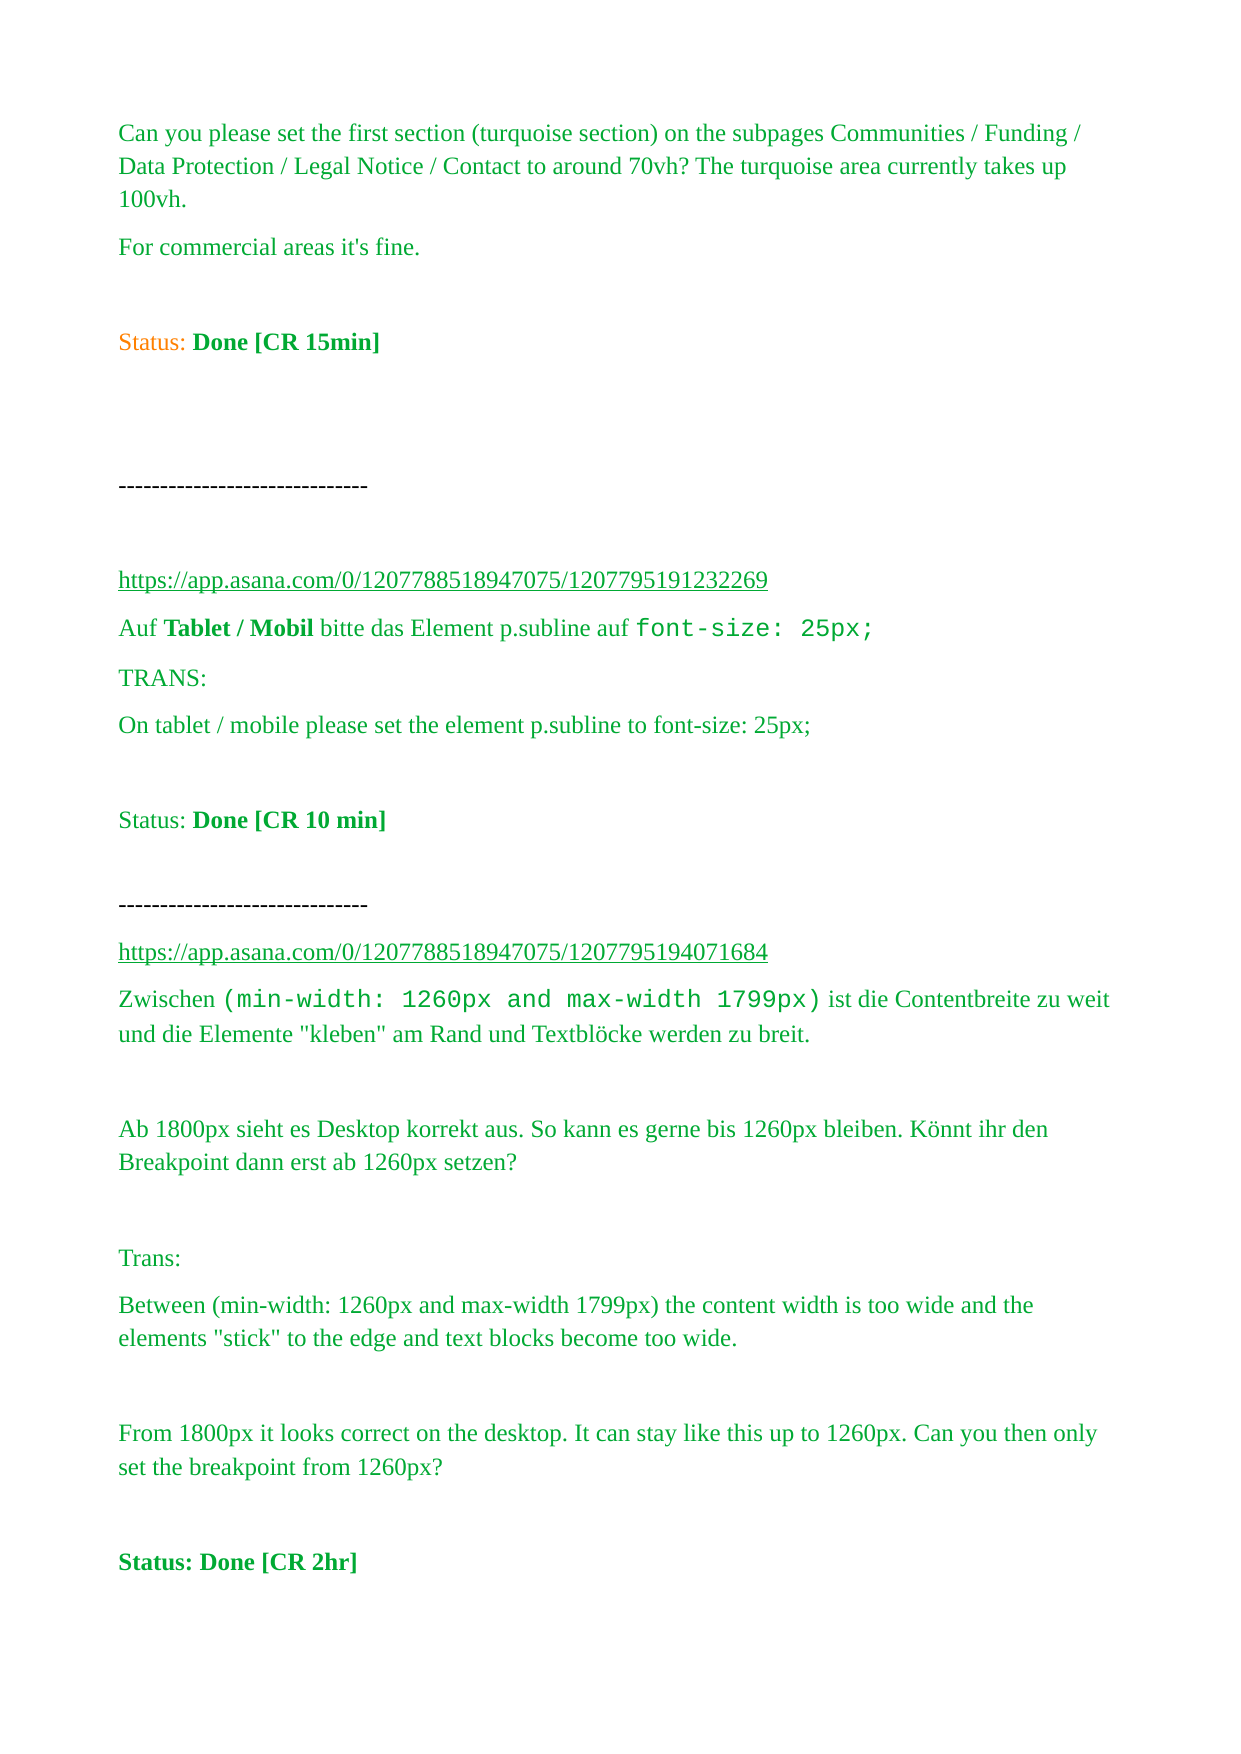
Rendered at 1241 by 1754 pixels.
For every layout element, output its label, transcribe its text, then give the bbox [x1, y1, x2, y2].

text For commercial areas it's fine. [118, 232, 1122, 261]
text ------------------------------ [118, 889, 1122, 918]
text Status: Done [CR 2hr] [118, 1547, 1122, 1576]
text Ab 1800px sieht es Desktop korrekt aus. So kann es gerne bis 1260px bleiben. Könnt ihr den Breakpoint dann erst ab 1260px setzen? [118, 1114, 1122, 1176]
text Status: Done [CR 15min] [118, 327, 1122, 356]
text Between (min-width: 1260px and max-width 1799px) the content width is too wide and the elements "stick" to the edge and text blocks become too wide. [118, 1290, 1122, 1352]
text Auf Tablet / Mobil bitte das Element p.subline auf font-size: 25px; [118, 613, 1122, 643]
text On tablet / mobile please set the element p.subline to font-size: 25px; [118, 710, 1122, 739]
text TRANS: [118, 663, 1122, 691]
text Can you please set the first section (turquoise section) on the subpages Communities / Funding / Data Protection / Legal Notice / Contact to around 70vh? The turquoise area currently takes up 100vh. [118, 118, 1122, 213]
text https://app.asana.com/0/1207788518947075/1207795194071684 [118, 937, 1122, 965]
text From 1800px it looks correct on the desktop. It can stay like this up to 1260px. Can you then only set the breakpoint from 1260px? [118, 1418, 1122, 1480]
text https://app.asana.com/0/1207788518947075/1207795191232269 [118, 565, 1122, 594]
text ------------------------------ [118, 470, 1122, 498]
text Status: Done [CR 10 min] [118, 805, 1122, 834]
text Zwischen (min-width: 1260px and max-width 1799px) ist die Contentbreite zu weit und die Elemente "kleben" am Rand und Textblöcke werden zu breit. [118, 984, 1122, 1048]
text Trans: [118, 1243, 1122, 1271]
